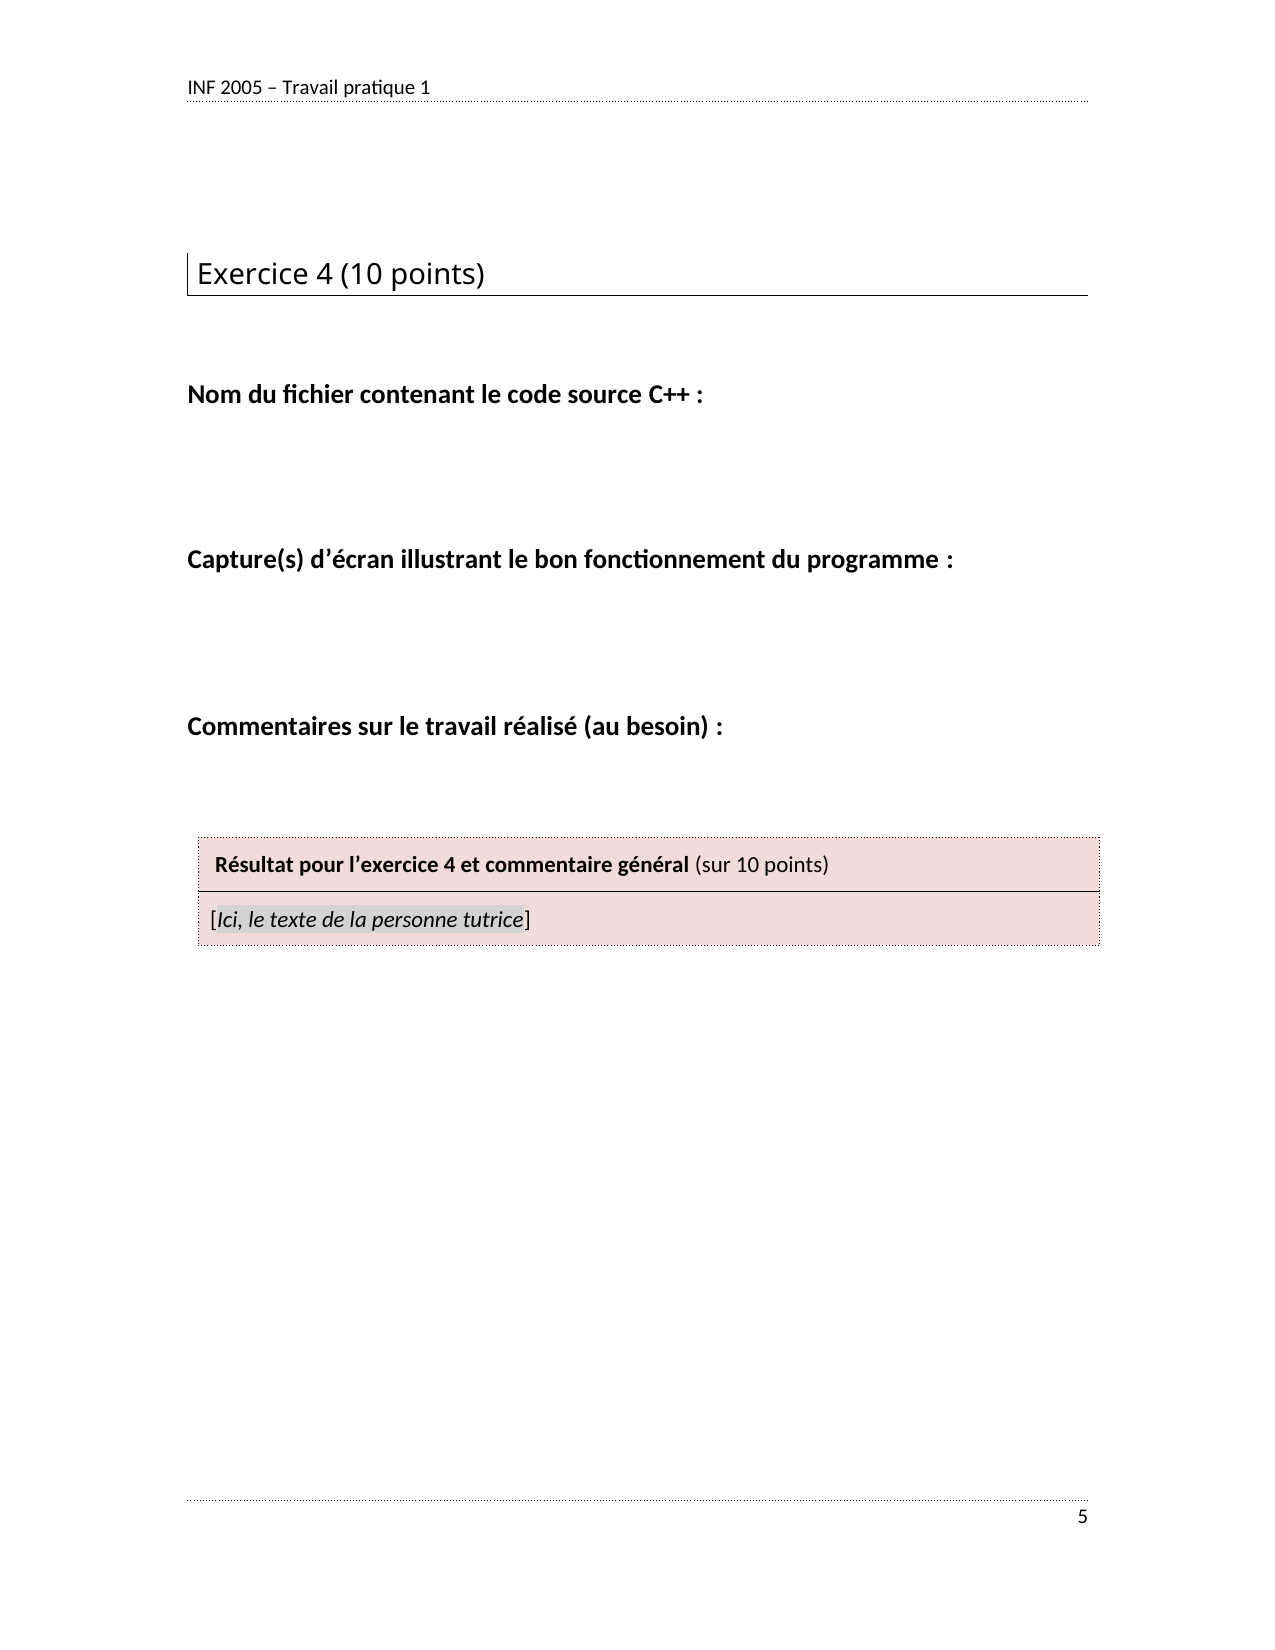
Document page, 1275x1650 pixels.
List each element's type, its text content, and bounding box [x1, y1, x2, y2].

table_header Résultat pour l’exercice 4 et commentaire général (sur 10 points) [199, 837, 1099, 891]
subtitle Nom du fichier contenant le code source C++ : [187, 377, 1088, 410]
table_cell [Ici, le texte de la personne tutrice] [199, 892, 1099, 945]
subtitle Capture(s) d’écran illustrant le bon fonctionnement du programme : [187, 543, 1088, 576]
subtitle Exercice 4 (10 points) [188, 253, 1088, 295]
subtitle Commentaires sur le travail réalisé (au besoin) : [187, 709, 1088, 742]
